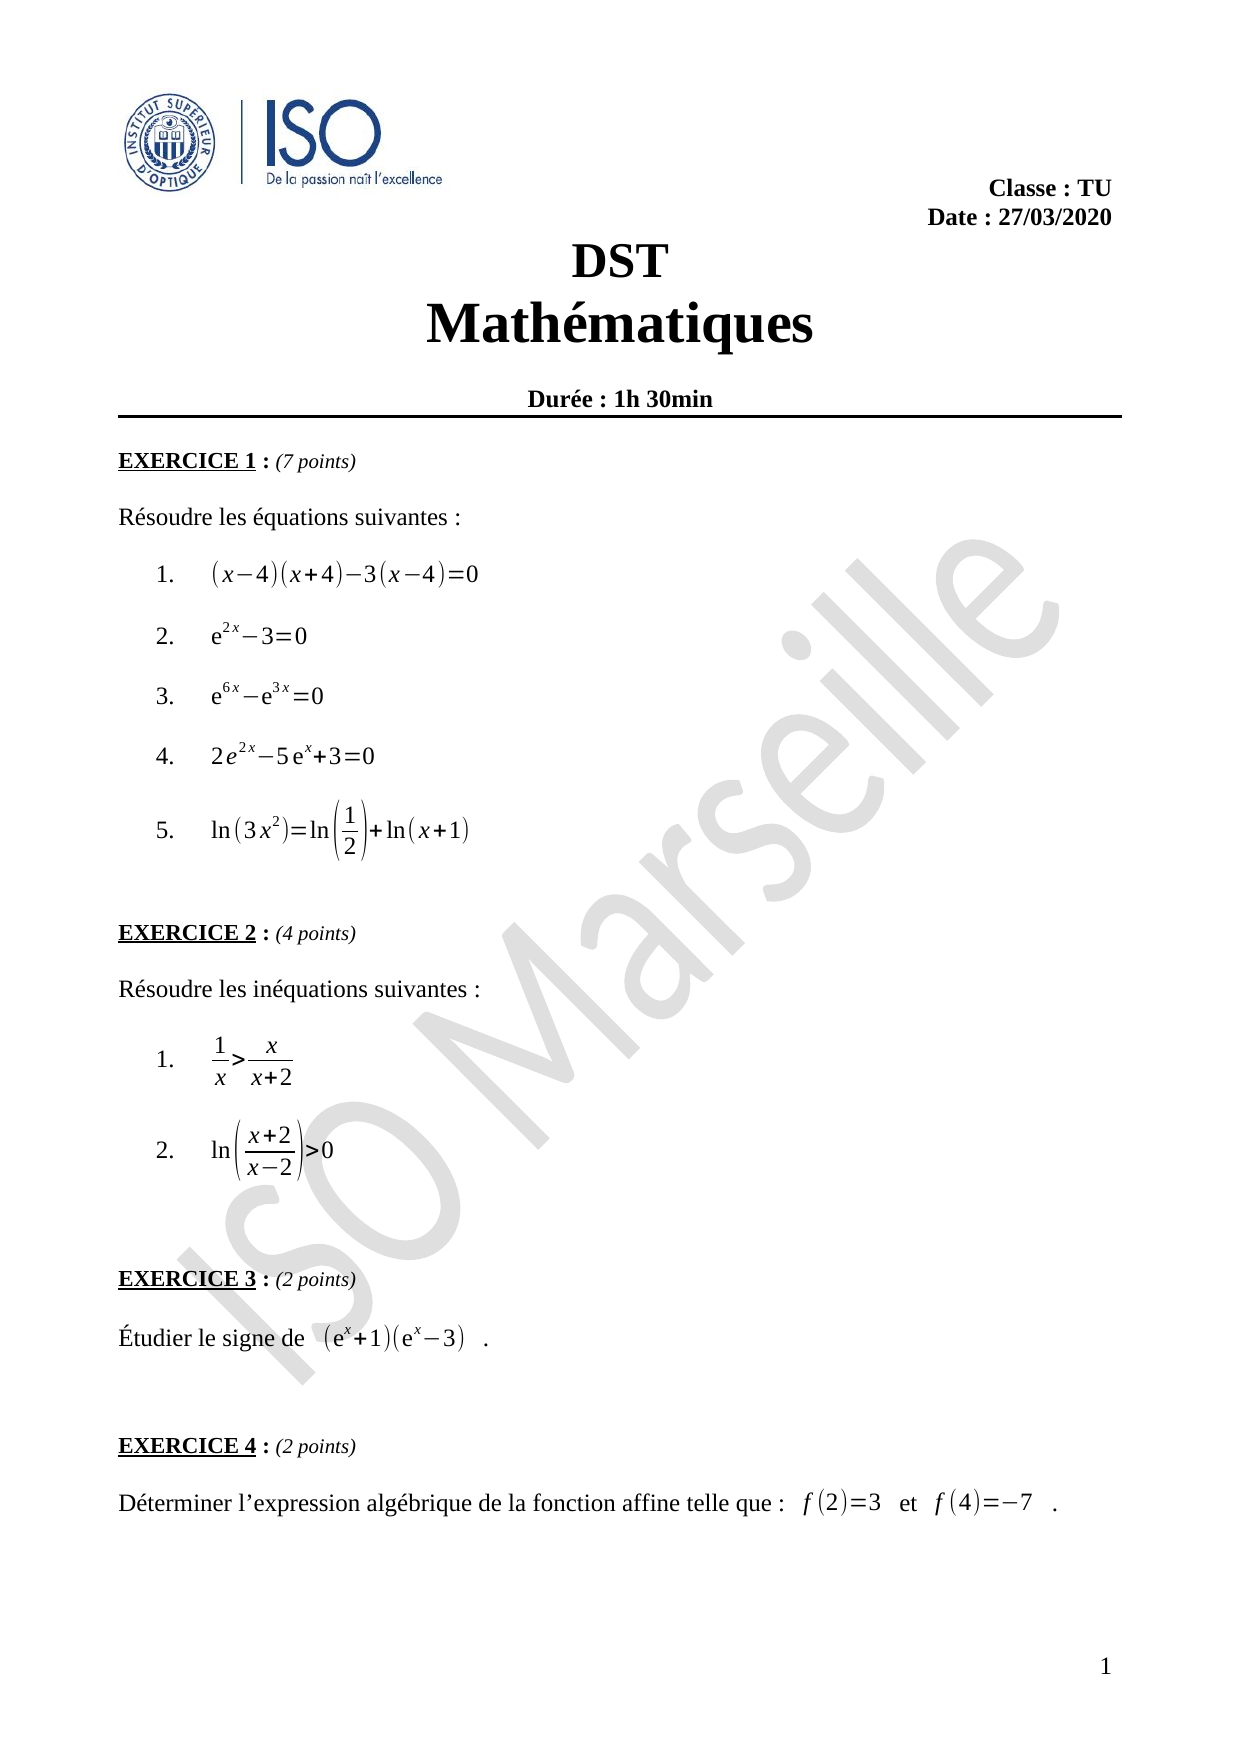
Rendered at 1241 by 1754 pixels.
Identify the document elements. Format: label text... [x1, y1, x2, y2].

text EXERCICE 3 : (2 points) [358, 1265, 1122, 1292]
text Étudier le signe de. [118, 1321, 268, 1353]
text EXERCICE 3 : (2 points) [210, 1265, 352, 1292]
text [687, 974, 1122, 1002]
text [660, 919, 720, 945]
text Mathématiques [118, 288, 1122, 355]
text Étudier le signe de. [266, 1321, 1122, 1353]
text EXERCICE 4 : (2 points) [118, 1432, 1122, 1459]
text Résoudre les équations suivantes : [118, 502, 1122, 531]
text EXERCICE 2 : (4 points) [118, 919, 583, 945]
text [598, 919, 647, 945]
text Résoudre les inéquations suivantes : [118, 974, 527, 1002]
text [722, 919, 1122, 945]
text [568, 974, 630, 1002]
text Déterminer l’expression algébrique de la fonction affine telle que :et. [118, 1488, 1122, 1518]
picture [118, 88, 455, 197]
text EXERCICE 3 : (2 points) [118, 1265, 203, 1288]
text Durée : 1h 30min [118, 384, 1122, 415]
text [641, 974, 679, 1000]
text EXERCICE 1 : (7 points) [118, 447, 1122, 473]
text DST [118, 231, 1122, 288]
text [535, 974, 570, 1002]
